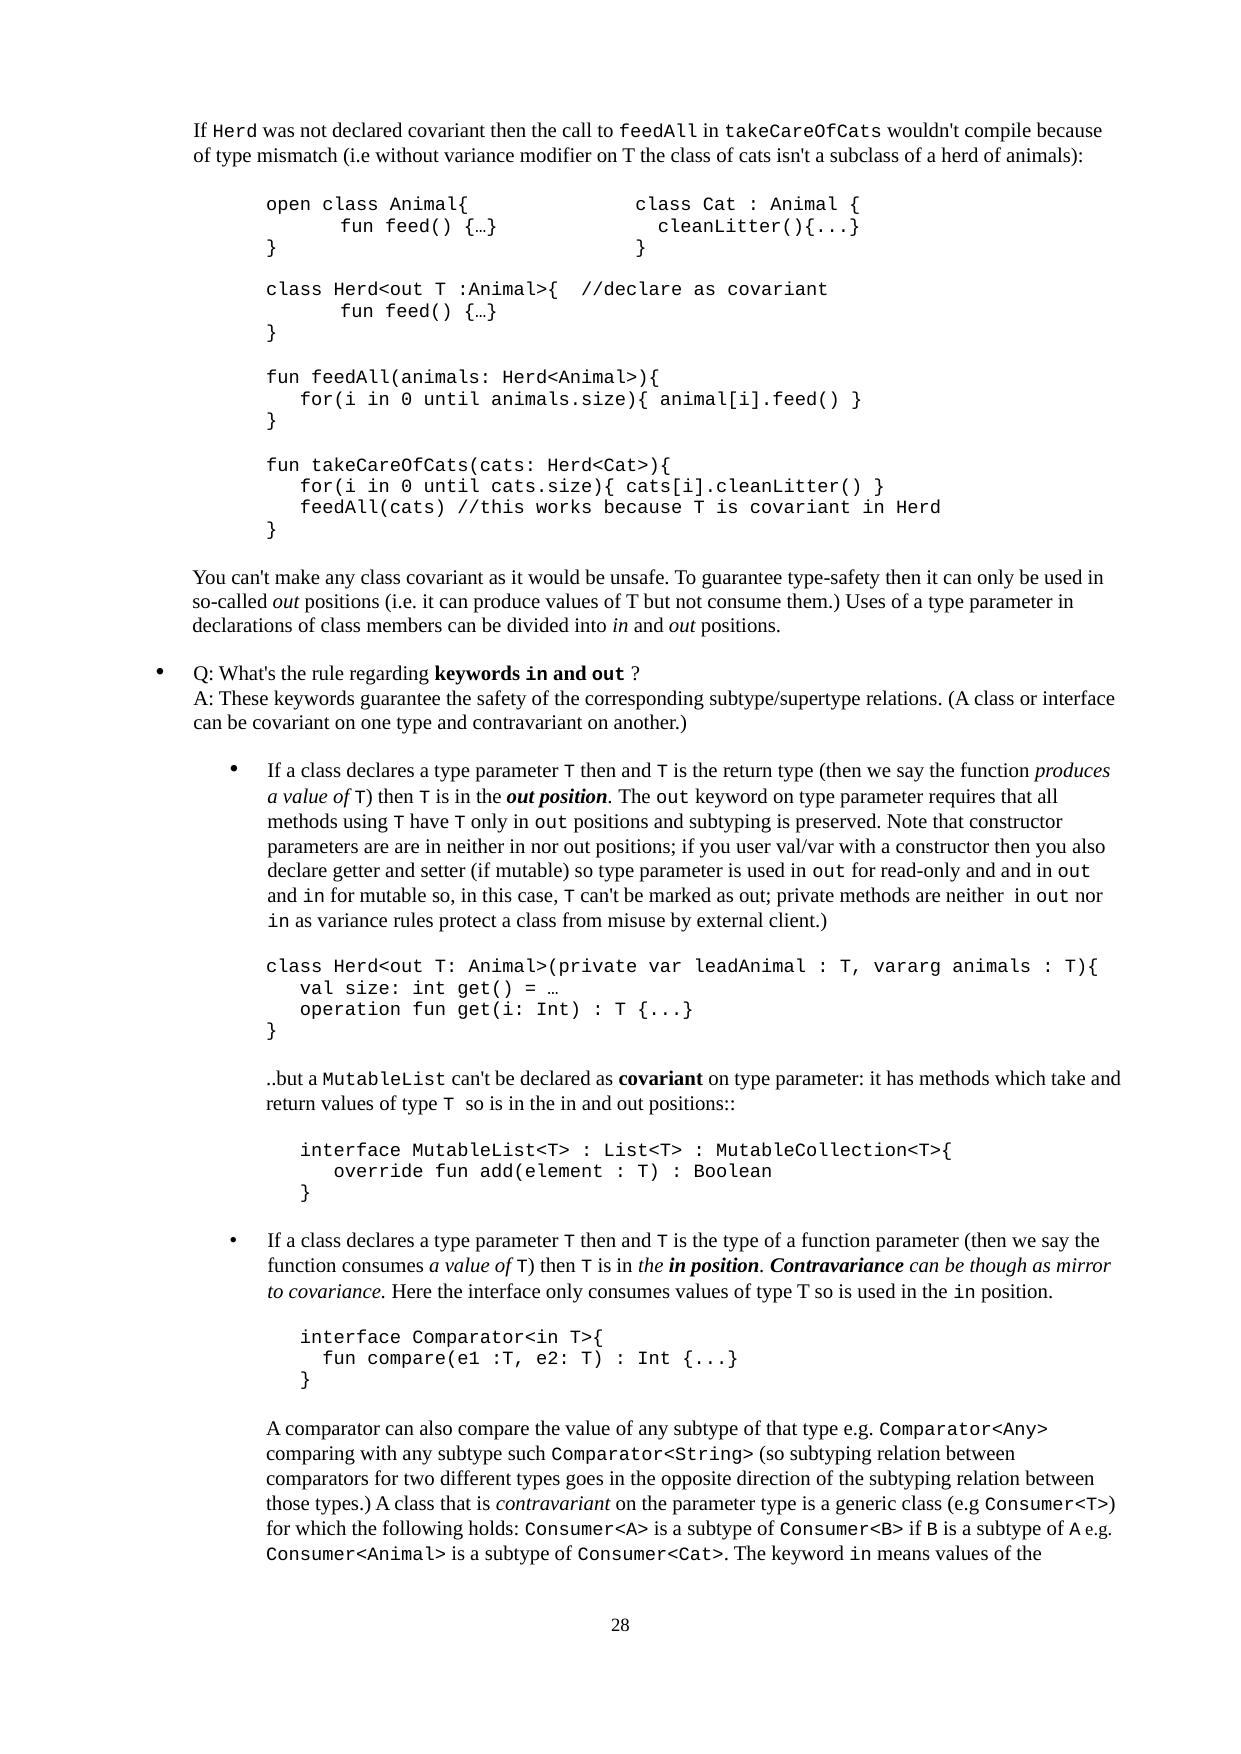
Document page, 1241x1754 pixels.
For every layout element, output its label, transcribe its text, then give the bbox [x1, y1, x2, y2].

text interface MutableList<T> : List<T> : MutableCollection<T>{ [118, 1141, 1122, 1162]
text for(i in 0 until cats.size){ cats[i].cleanLitter() } [118, 477, 1122, 498]
text You can't make any class covariant as it would be unsafe. To guarantee type-safety then it can only be used in so-called out positions (i.e. it can produce values of T but not consume them.) Uses of a type parameter in declarations of class members can be divided into in and out positions. [192, 565, 1122, 637]
list If a class declares a type parameter T then and T is the return type (then we say the function produces a value of T) then T is in the out position. The out keyword on type parameter requires that all methods using T have T only in out positions and subtyping is preserved. Note that constructor parameters are are in neither in nor out positions; if you user val/var with a constructor then you also declare getter and setter (if mutable) so type parameter is used in out for read-only and and in out and in for mutable so, in this case, T can't be marked as out; private methods are neither in out nor in as variance rules protect a class from misuse by external client.) [229, 758, 1122, 933]
text override fun add(element : T) : Boolean [118, 1162, 1122, 1183]
text fun takeCareOfCats(cats: Herd<Cat>){ [118, 456, 1122, 477]
text } [118, 411, 1122, 432]
text A comparator can also compare the value of any subtype of that type e.g. Comparator<Any> comparing with any subtype such Comparator<String> (so subtyping relation between comparators for two different types goes in the opposite direction of the subtyping relation between those types.) A class that is contravariant on the parameter type is a generic class (e.g Consumer<T>) for which the following holds: Consumer<A> is a subtype of Consumer<B> if B is a subtype of A e.g. Consumer<Animal> is a subtype of Consumer<Cat>. The keyword in means values of the [266, 1416, 1122, 1566]
text open class Animal{ class Cat : Animal { [118, 191, 1122, 216]
text class Herd<out T :Animal>{ //declare as covariant [118, 280, 1122, 301]
text fun compare(e1 :T, e2: T) : Int {...} [118, 1349, 1122, 1370]
text feedAll(cats) //this works because T is covariant in Herd [118, 498, 1122, 519]
text val size: int get() = … [118, 978, 1122, 1000]
text fun feedAll(animals: Herd<Animal>){ [118, 368, 1122, 389]
list A: These keywords guarantee the safety of the corresponding subtype/supertype relations. (A class or interface can be covariant on one type and contravariant on another.) [156, 686, 1122, 734]
text class Herd<out T: Animal>(private var leadAnimal : T, vararg animals : T){ [118, 957, 1122, 978]
text operation fun get(i: Int) : T {...} [118, 1000, 1122, 1021]
text } [118, 519, 1122, 541]
list If Herd was not declared covariant then the call to feedAll in takeCareOfCats wouldn't compile because of type mismatch (i.e without variance modifier on T the class of cats isn't a subclass of a herd of animals): [156, 118, 1122, 167]
text fun feed() {…} [118, 301, 1122, 323]
text } [118, 323, 1122, 344]
text } [118, 1183, 1122, 1204]
text for(i in 0 until animals.size){ animal[i].feed() } [118, 389, 1122, 411]
text } [118, 1021, 1122, 1042]
list Q: What's the rule regarding keywords in and out ? [156, 661, 1122, 686]
text fun feed() {…} cleanLitter(){...} [118, 216, 1122, 238]
list If a class declares a type parameter T then and T is the type of a function parameter (then we say the function consumes a value of T) then T is in the in position. Contravariance can be though as mirror to covariance. Here the interface only consumes values of type T so is used in the in position. [229, 1228, 1122, 1304]
text ..but a MutableList can't be declared as covariant on type parameter: it has methods which take and return values of type T so is in the in and out positions:: [266, 1066, 1122, 1116]
text } } [118, 238, 1122, 259]
text interface Comparator<in T>{ [118, 1328, 1122, 1349]
text } [118, 1370, 1122, 1391]
